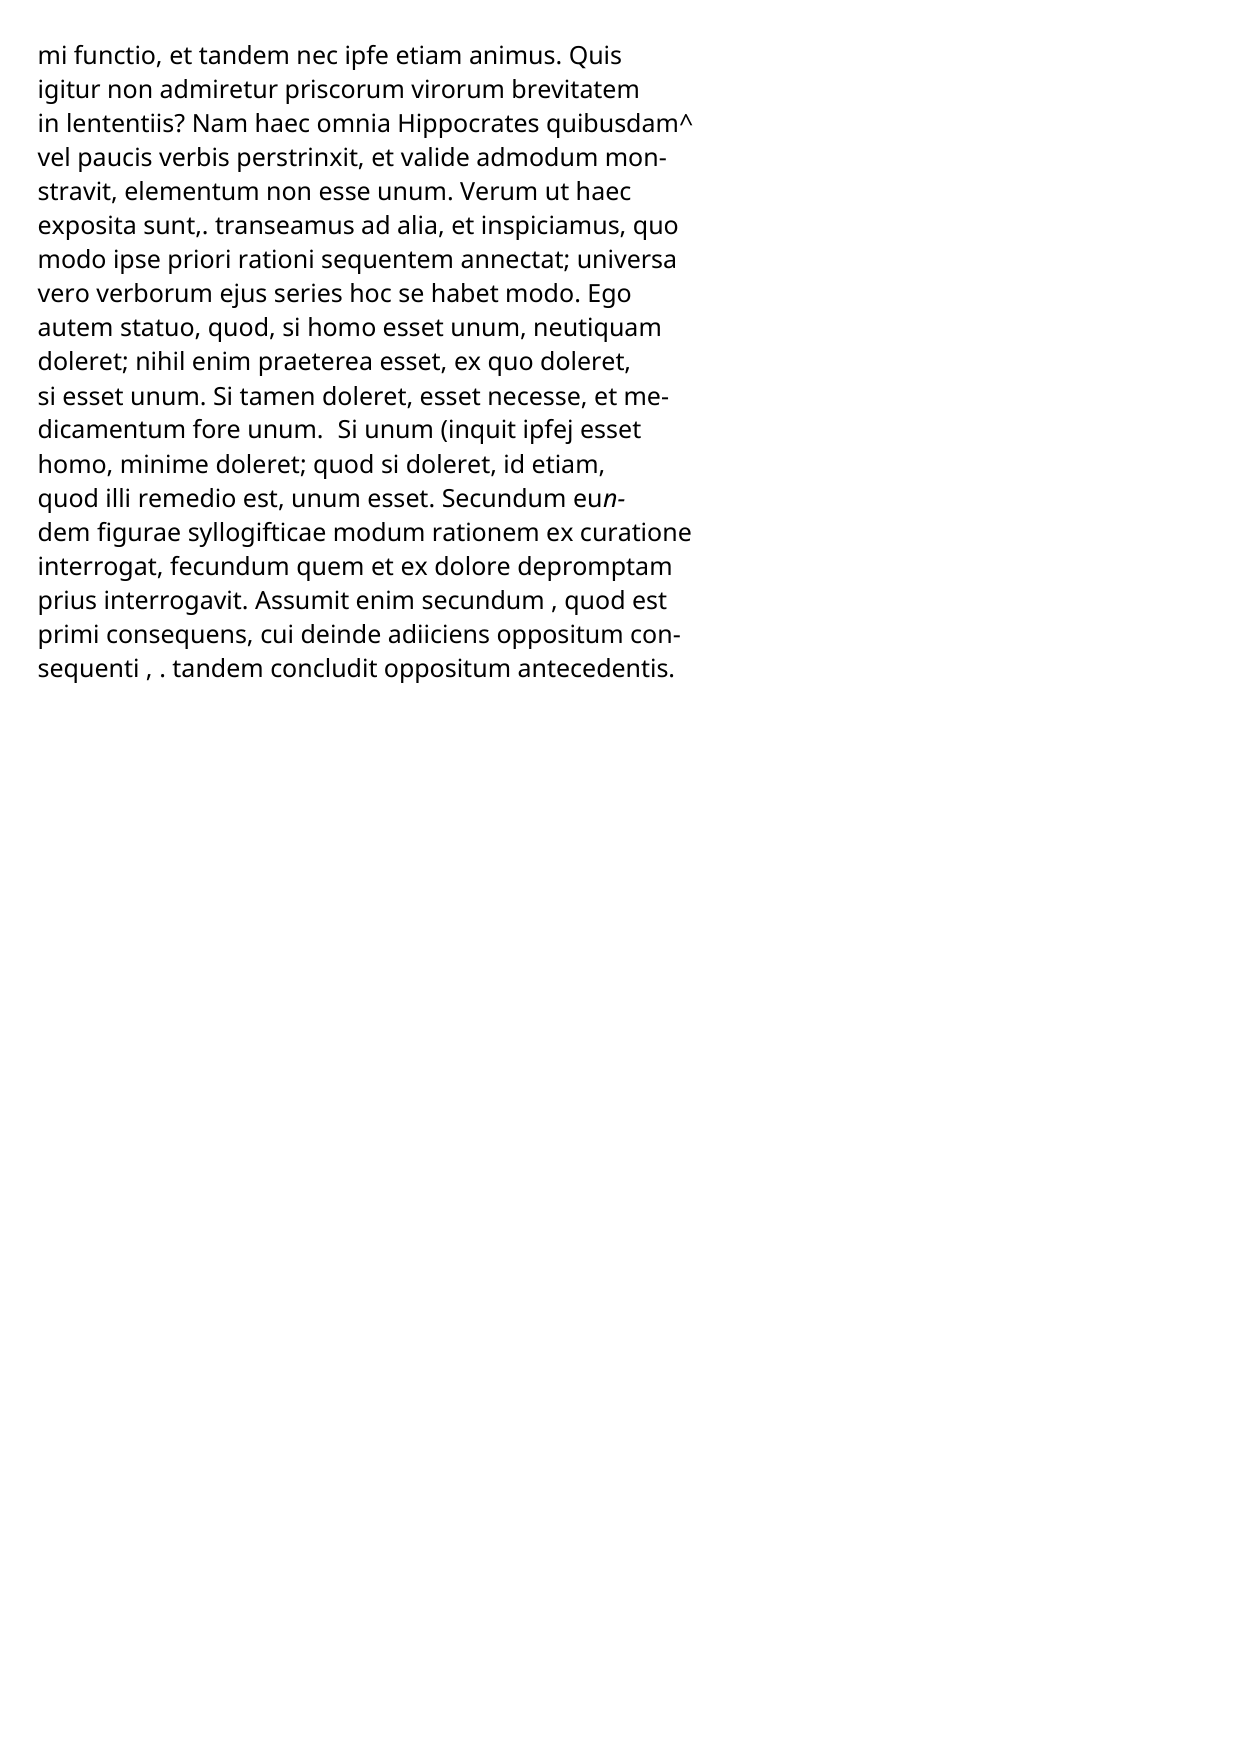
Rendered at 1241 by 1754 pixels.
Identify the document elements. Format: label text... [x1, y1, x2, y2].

text homo, minime doleret; quod si doleret, id etiam, quod illi remedio est, unum esset. Secundum eun- dem figurae syllogifticae modum rationem ex curatione interrogat, fecundum quem et ex dolore depromptam prius interrogavit. Assumit enim secundum , quod est primi consequens, cui deinde adiiciens oppositum con- sequenti , . tandem concludit oppositum antecedentis. [37, 446, 1203, 685]
text mi functio, et tandem nec ipfe etiam animus. Quis igitur non admiretur priscorum virorum brevitatem in lententiis? Nam haec omnia Hippocrates quibusdam^ vel paucis verbis perstrinxit, et valide admodum mon- stravit, elementum non esse unum. Verum ut haec exposita sunt,. transeamus ad alia, et inspiciamus, quo modo ipse priori rationi sequentem annectat; universa vero verborum ejus series hoc se habet modo. Ego autem statuo, quod, si homo esset unum, neutiquam doleret; nihil enim praeterea esset, ex quo doleret, si esset unum. Si tamen doleret, esset necesse, et me- dicamentum fore unum. Si unum (inquit ipfej esset [37, 37, 1203, 446]
